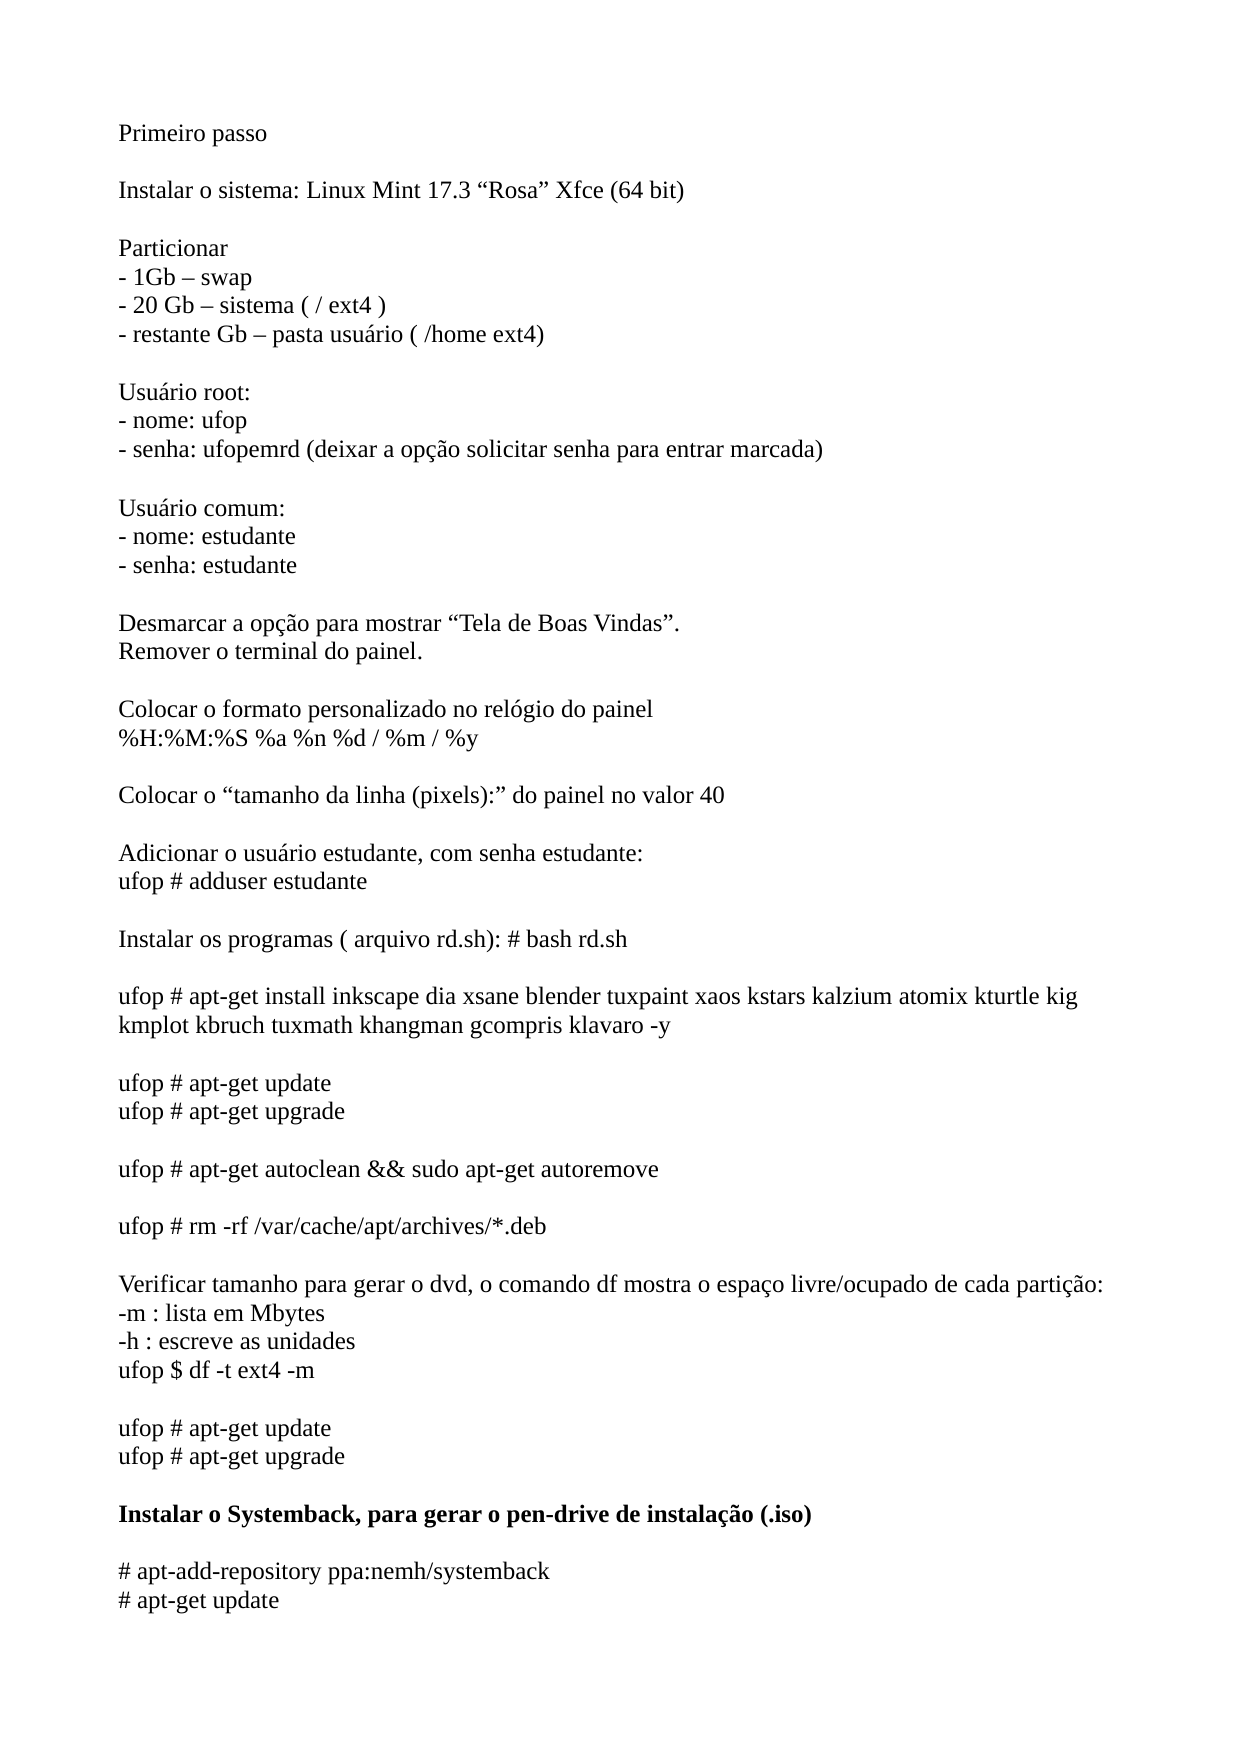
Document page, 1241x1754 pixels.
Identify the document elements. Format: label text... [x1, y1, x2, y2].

text - nome: ufop [118, 406, 1122, 434]
text - senha: ufopemrd (deixar a opção solicitar senha para entrar marcada) [118, 434, 1122, 463]
text Instalar o sistema: Linux Mint 17.3 “Rosa” Xfce (64 bit) [118, 176, 1122, 204]
text ufop # adduser estudante [118, 866, 1122, 895]
text Adicionar o usuário estudante, com senha estudante: [118, 838, 1122, 866]
text Instalar os programas ( arquivo rd.sh): # bash rd.sh [118, 924, 1122, 953]
text - restante Gb – pasta usuário ( /home ext4) [118, 319, 1122, 348]
text -m : lista em Mbytes [118, 1298, 1122, 1326]
text ufop # apt-get install inkscape dia xsane blender tuxpaint xaos kstars kalzium atomix kturtle kig kmplot kbruch tuxmath khangman gcompris klavaro -y [118, 981, 1122, 1039]
text %H:%M:%S %a %n %d / %m / %y [118, 723, 1122, 751]
text # apt-add-repository ppa:nemh/systemback [118, 1556, 1122, 1585]
text Colocar o “tamanho da linha (pixels):” do painel no valor 40 [118, 780, 1122, 809]
text Desmarcar a opção para mostrar “Tela de Boas Vindas”. [118, 608, 1122, 636]
text - 20 Gb – sistema ( / ext4 ) [118, 291, 1122, 319]
text Usuário comum: [118, 493, 1122, 521]
text - senha: estudante [118, 550, 1122, 579]
text Instalar o Systemback, para gerar o pen-drive de instalação (.iso) [118, 1499, 1122, 1528]
text ufop # apt-get upgrade [118, 1096, 1122, 1125]
text # apt-get update [118, 1585, 1122, 1614]
text ufop # apt-get update [118, 1413, 1122, 1441]
text Verificar tamanho para gerar o dvd, o comando df mostra o espaço livre/ocupado de cada partição: [118, 1269, 1122, 1298]
text - 1Gb – swap [118, 262, 1122, 291]
text ufop # rm -rf /var/cache/apt/archives/*.deb [118, 1211, 1122, 1240]
text Remover o terminal do painel. [118, 636, 1122, 665]
text -h : escreve as unidades [118, 1326, 1122, 1355]
text Usuário root: [118, 377, 1122, 406]
text Particionar [118, 233, 1122, 262]
text ufop # apt-get upgrade [118, 1441, 1122, 1470]
text ufop $ df -t ext4 -m [118, 1355, 1122, 1384]
text Primeiro passo [118, 118, 1122, 147]
text - nome: estudante [118, 521, 1122, 550]
text ufop # apt-get autoclean && sudo apt-get autoremove [118, 1154, 1122, 1183]
text ufop # apt-get update [118, 1068, 1122, 1096]
text Colocar o formato personalizado no relógio do painel [118, 694, 1122, 723]
